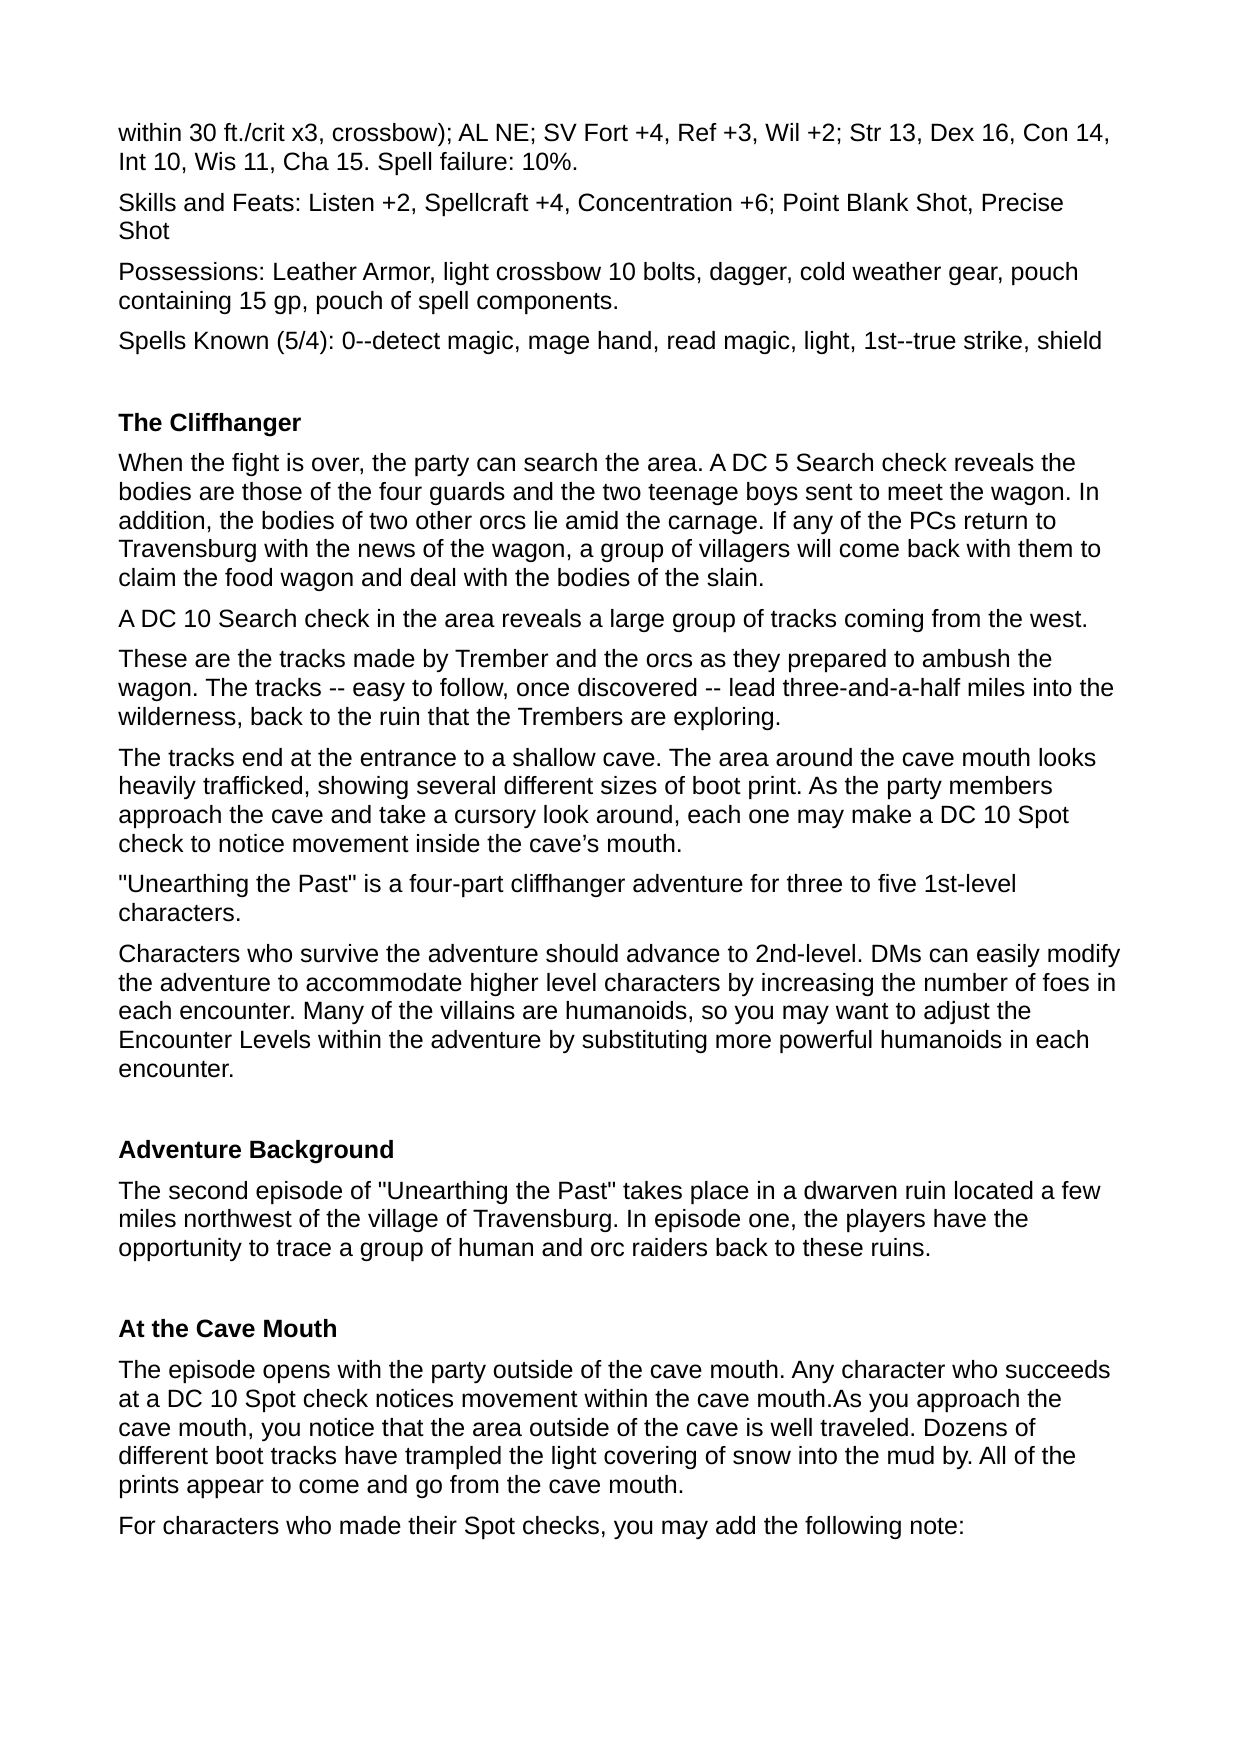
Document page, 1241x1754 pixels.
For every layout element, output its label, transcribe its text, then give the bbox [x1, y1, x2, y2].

text These are the tracks made by Trember and the orcs as they prepared to ambush the wagon. The tracks -- easy to follow, once discovered -- lead three-and-a-half miles into the wilderness, back to the ruin that the Trembers are exploring. [118, 644, 1122, 731]
text At the Cave Mouth [118, 1314, 1122, 1343]
text Adventure Background [118, 1135, 1122, 1164]
text Skills and Feats: Listen +2, Spellcraft +4, Concentration +6; Point Blank Shot, Precise Shot [118, 187, 1122, 245]
text Spells Known (5/4): 0--detect magic, mage hand, read magic, light, 1st--true strike, shield [118, 326, 1122, 355]
text A DC 10 Search check in the area reveals a large group of tracks coming from the west. [118, 604, 1122, 632]
text For characters who made their Spot checks, you may add the following note: [118, 1511, 1122, 1539]
text The second episode of "Unearthing the Past" takes place in a dwarven ruin located a few miles northwest of the village of Travensburg. In episode one, the players have the opportunity to trace a group of human and orc raiders back to these ruins. [118, 1176, 1122, 1262]
text The tracks end at the entrance to a shallow cave. The area around the cave mouth looks heavily trafficked, showing several different sizes of boot print. As the party members approach the cave and take a cursory look around, each one may make a DC 10 Spot check to notice movement inside the cave’s mouth. [118, 742, 1122, 857]
text within 30 ft./crit x3, crossbow); AL NE; SV Fort +4, Ref +3, Wil +2; Str 13, Dex 16, Con 14, Int 10, Wis 11, Cha 15. Spell failure: 10%. [118, 118, 1122, 176]
text The Cliffhanger [118, 407, 1122, 436]
text "Unearthing the Past" is a four-part cliffhanger adventure for three to five 1st-level characters. [118, 869, 1122, 927]
text When the fight is over, the party can search the area. A DC 5 Search check reveals the bodies are those of the four guards and the two teenage boys sent to meet the wagon. In addition, the bodies of two other orcs lie amid the carnage. If any of the PCs return to Travensburg with the news of the wagon, a group of villagers will come back with them to claim the food wagon and deal with the bodies of the slain. [118, 448, 1122, 592]
text Characters who survive the adventure should advance to 2nd-level. DMs can easily modify the adventure to accommodate higher level characters by increasing the number of foes in each encounter. Many of the villains are humanoids, so you may want to adjust the Encounter Levels within the adventure by substituting more powerful humanoids in each encounter. [118, 939, 1122, 1082]
text The episode opens with the party outside of the cave mouth. Any character who succeeds at a DC 10 Spot check notices movement within the cave mouth.As you approach the cave mouth, you notice that the area outside of the cave is well traveled. Dozens of different boot tracks have trampled the light covering of snow into the mud by. All of the prints appear to come and go from the cave mouth. [118, 1355, 1122, 1499]
text Possessions: Leather Armor, light crossbow 10 bolts, dagger, cold weather gear, pouch containing 15 gp, pouch of spell components. [118, 257, 1122, 314]
